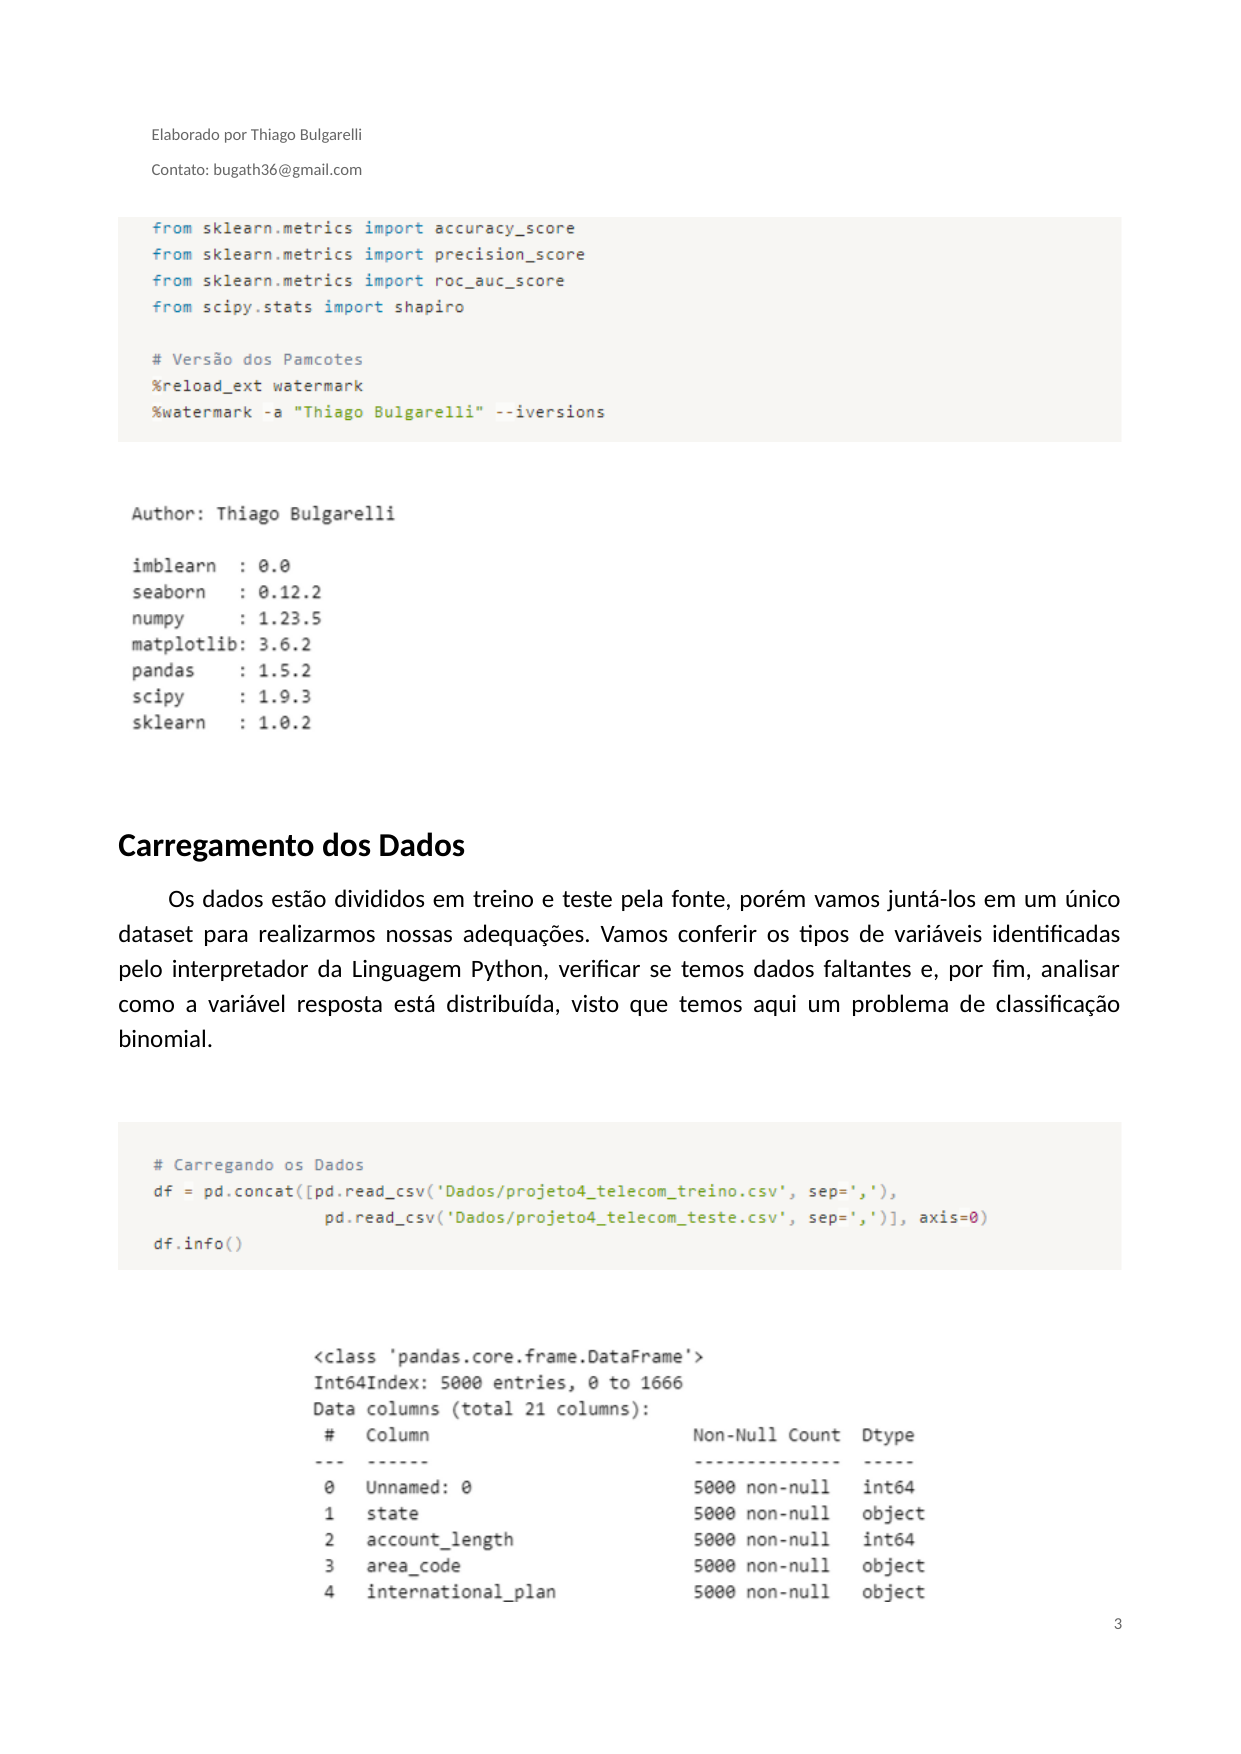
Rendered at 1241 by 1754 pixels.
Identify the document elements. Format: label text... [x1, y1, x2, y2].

picture [118, 217, 1123, 442]
text Os dados estão divididos em treino e teste pela fonte, porém vamos juntá-los em um único dataset para realizarmos nossas adequações. Vamos conferir os tipos de variáveis identificadas pelo interpretador da Linguagem Python, verificar se temos dados faltantes e, por fim, analisar como a variável resposta está distribuída, visto que temos aqui um problema de classificação binomial. [118, 883, 1122, 1054]
picture [118, 495, 1123, 746]
subtitle Carregamento dos Dados [118, 824, 1122, 865]
picture [301, 1335, 947, 1602]
picture [118, 1122, 1123, 1270]
